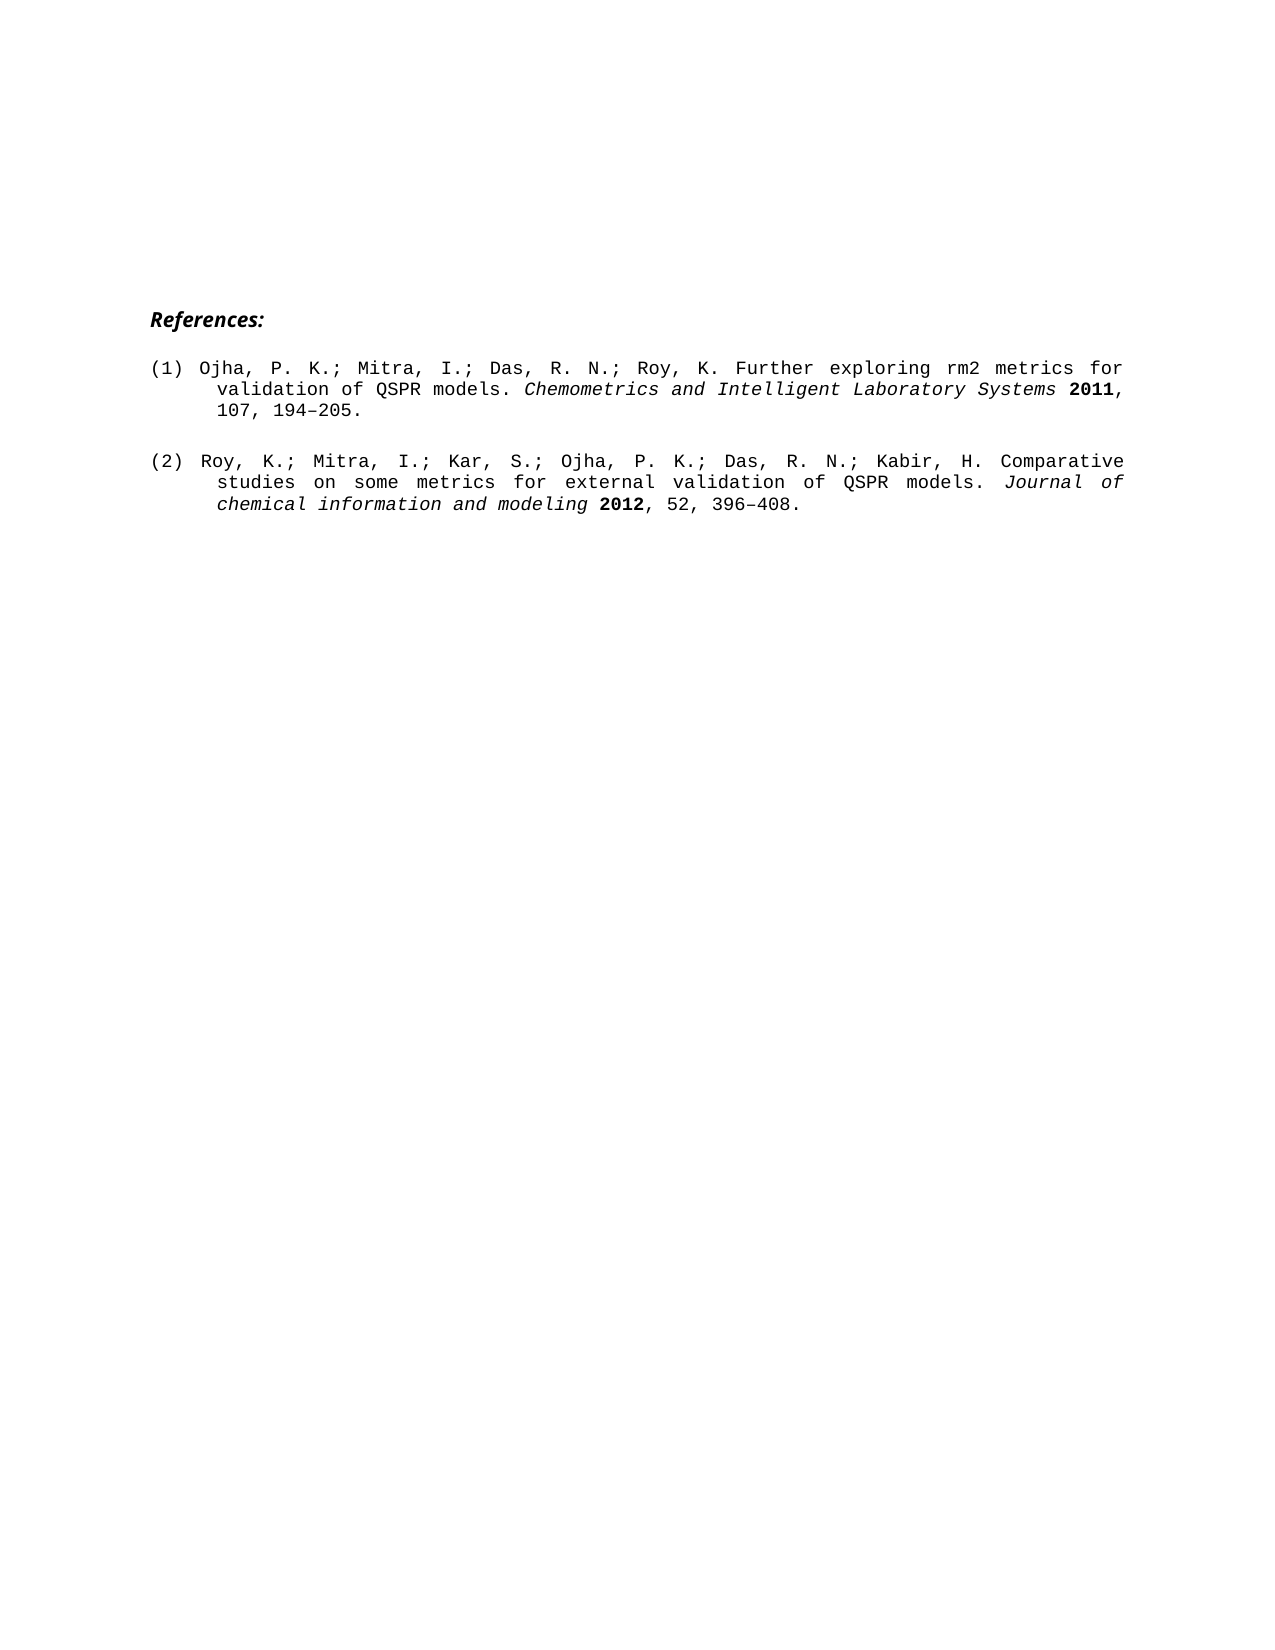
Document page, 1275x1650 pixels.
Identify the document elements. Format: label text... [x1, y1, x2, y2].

text (1) Ojha, P. K.; Mitra, I.; Das, R. N.; Roy, K. Further exploring rm2 metrics for validation of QSPR models. Chemometrics and Intelligent Laboratory Systems 2011, 107, 194–205. [150, 359, 1125, 422]
text (2) Roy, K.; Mitra, I.; Kar, S.; Ojha, P. K.; Das, R. N.; Kabir, H. Comparative studies on some metrics for external validation of QSPR models. Journal of chemical information and modeling 2012, 52, 396–408. [150, 452, 1125, 516]
text References: [150, 305, 1125, 333]
